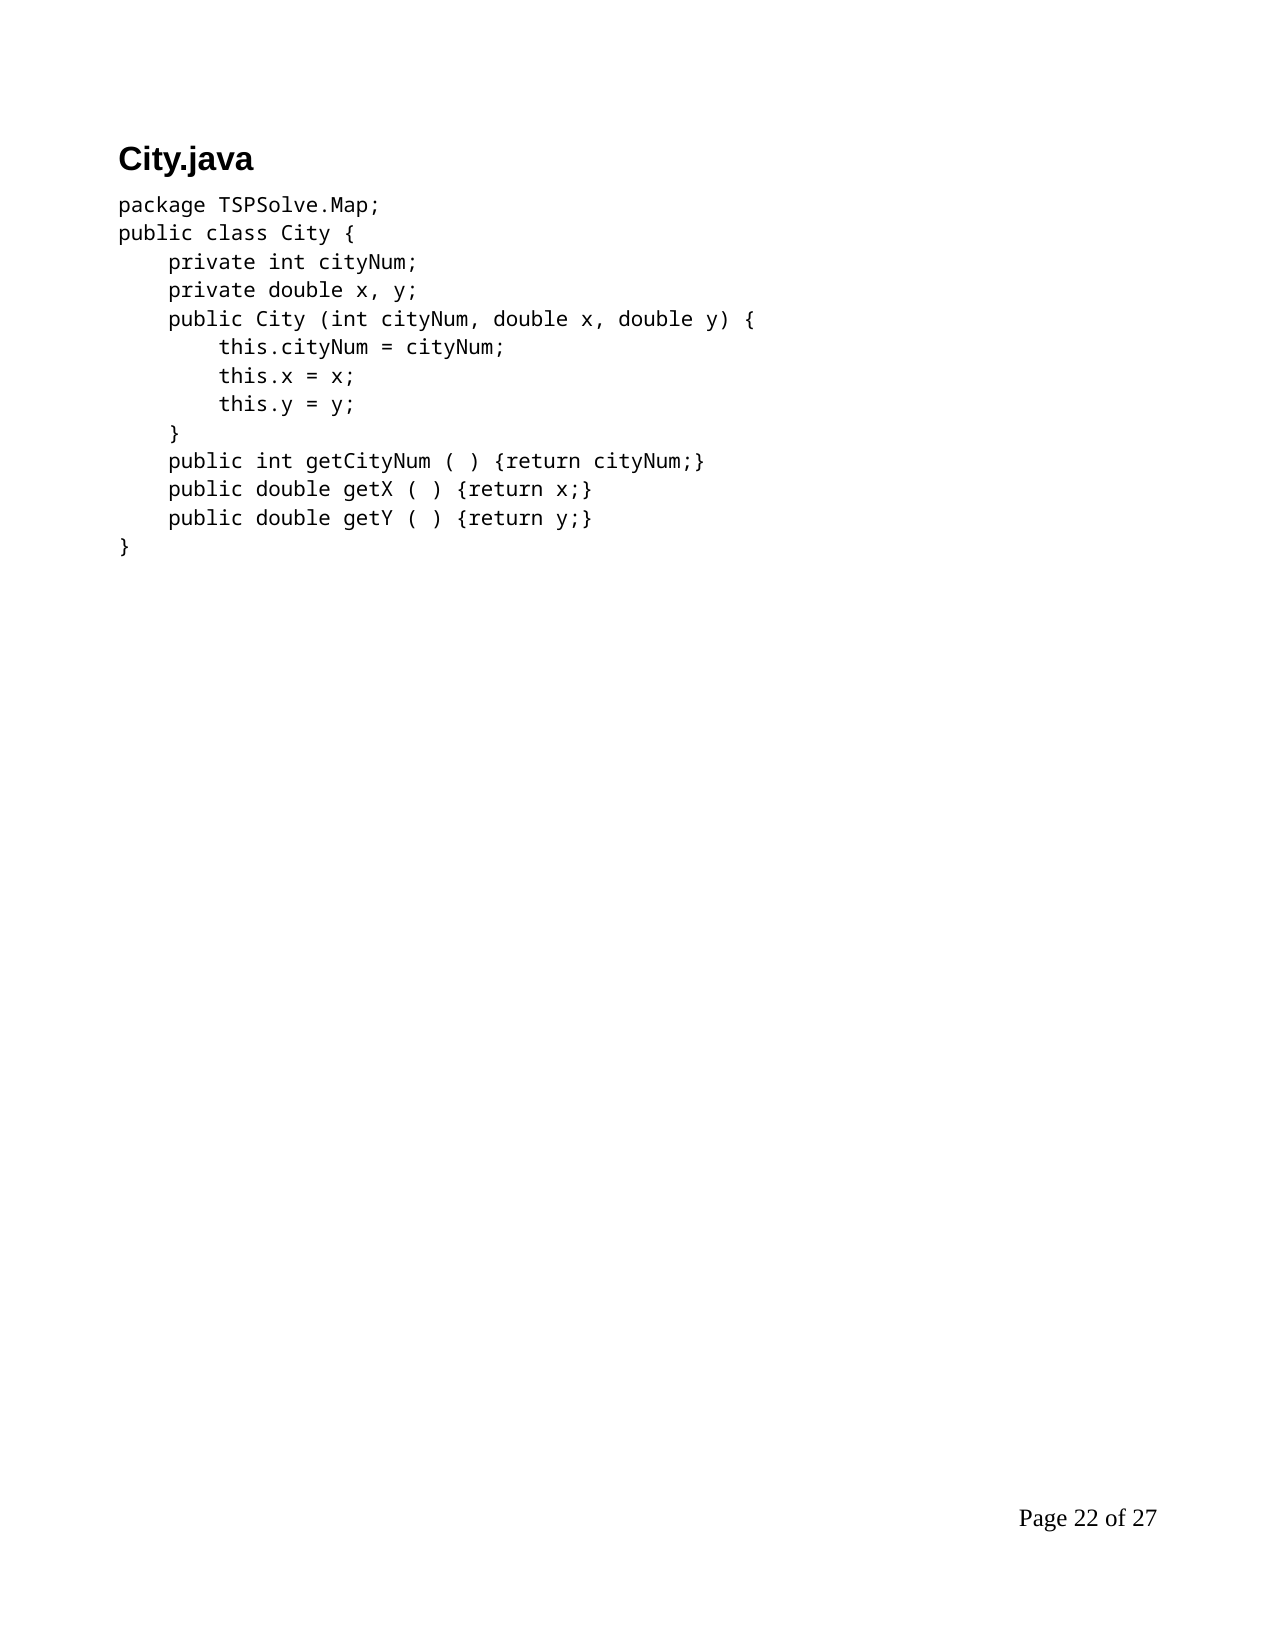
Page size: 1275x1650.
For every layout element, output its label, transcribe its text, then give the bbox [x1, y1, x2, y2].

text package TSPSolve.Map; [118, 190, 1157, 218]
text public double getX ( ) {return x;} [118, 474, 1157, 503]
text this.y = y; [118, 389, 1157, 418]
text private int cityNum; [118, 247, 1157, 275]
text public double getY ( ) {return y;} [118, 503, 1157, 531]
text public class City { [118, 218, 1157, 247]
text } [118, 531, 1157, 560]
subtitle City.java [118, 139, 1157, 178]
text this.cityNum = cityNum; [118, 332, 1157, 361]
text } [118, 418, 1157, 446]
text private double x, y; [118, 275, 1157, 304]
text public int getCityNum ( ) {return cityNum;} [118, 446, 1157, 474]
text this.x = x; [118, 361, 1157, 389]
text public City (int cityNum, double x, double y) { [118, 304, 1157, 332]
